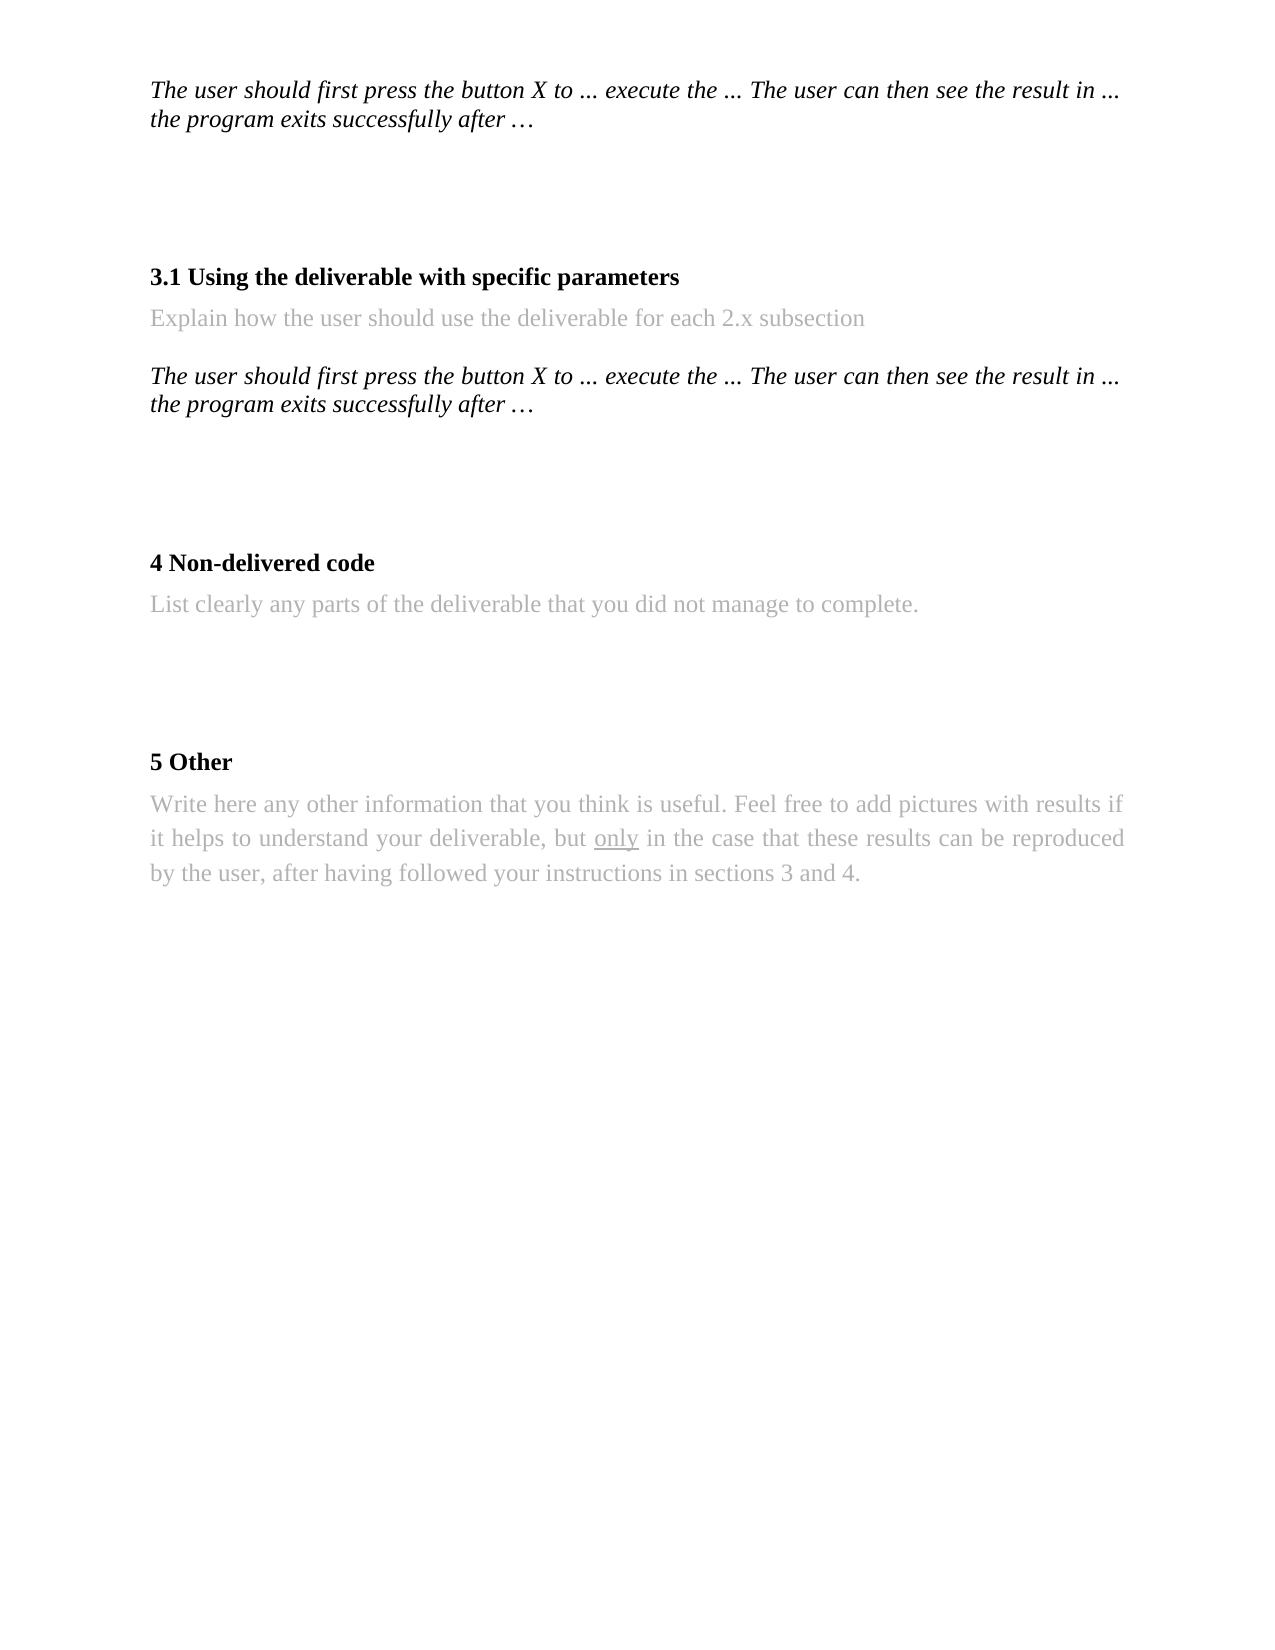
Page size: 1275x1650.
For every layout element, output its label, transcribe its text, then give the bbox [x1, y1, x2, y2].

text 4 Non-delivered code [150, 548, 1125, 577]
text Explain how the user should use the deliverable for each 2.x subsection [150, 303, 1125, 332]
text 3.1 Using the deliverable with specific parameters [150, 262, 1125, 291]
text The user should first press the button X to ... execute the ... The user can then see the result in ... the program exits successfully after … [150, 75, 1125, 132]
text Write here any other information that you think is useful. Feel free to add pictures with results if it helps to understand your deliverable, but only in the case that these results can be reproduced by the user, after having followed your instructions in sections 3 and 4. [150, 789, 1125, 886]
text List clearly any parts of the deliverable that you did not manage to complete. [150, 589, 1125, 618]
text The user should first press the button X to ... execute the ... The user can then see the result in ... the program exits successfully after … [150, 361, 1125, 418]
text 5 Other [150, 747, 1125, 776]
